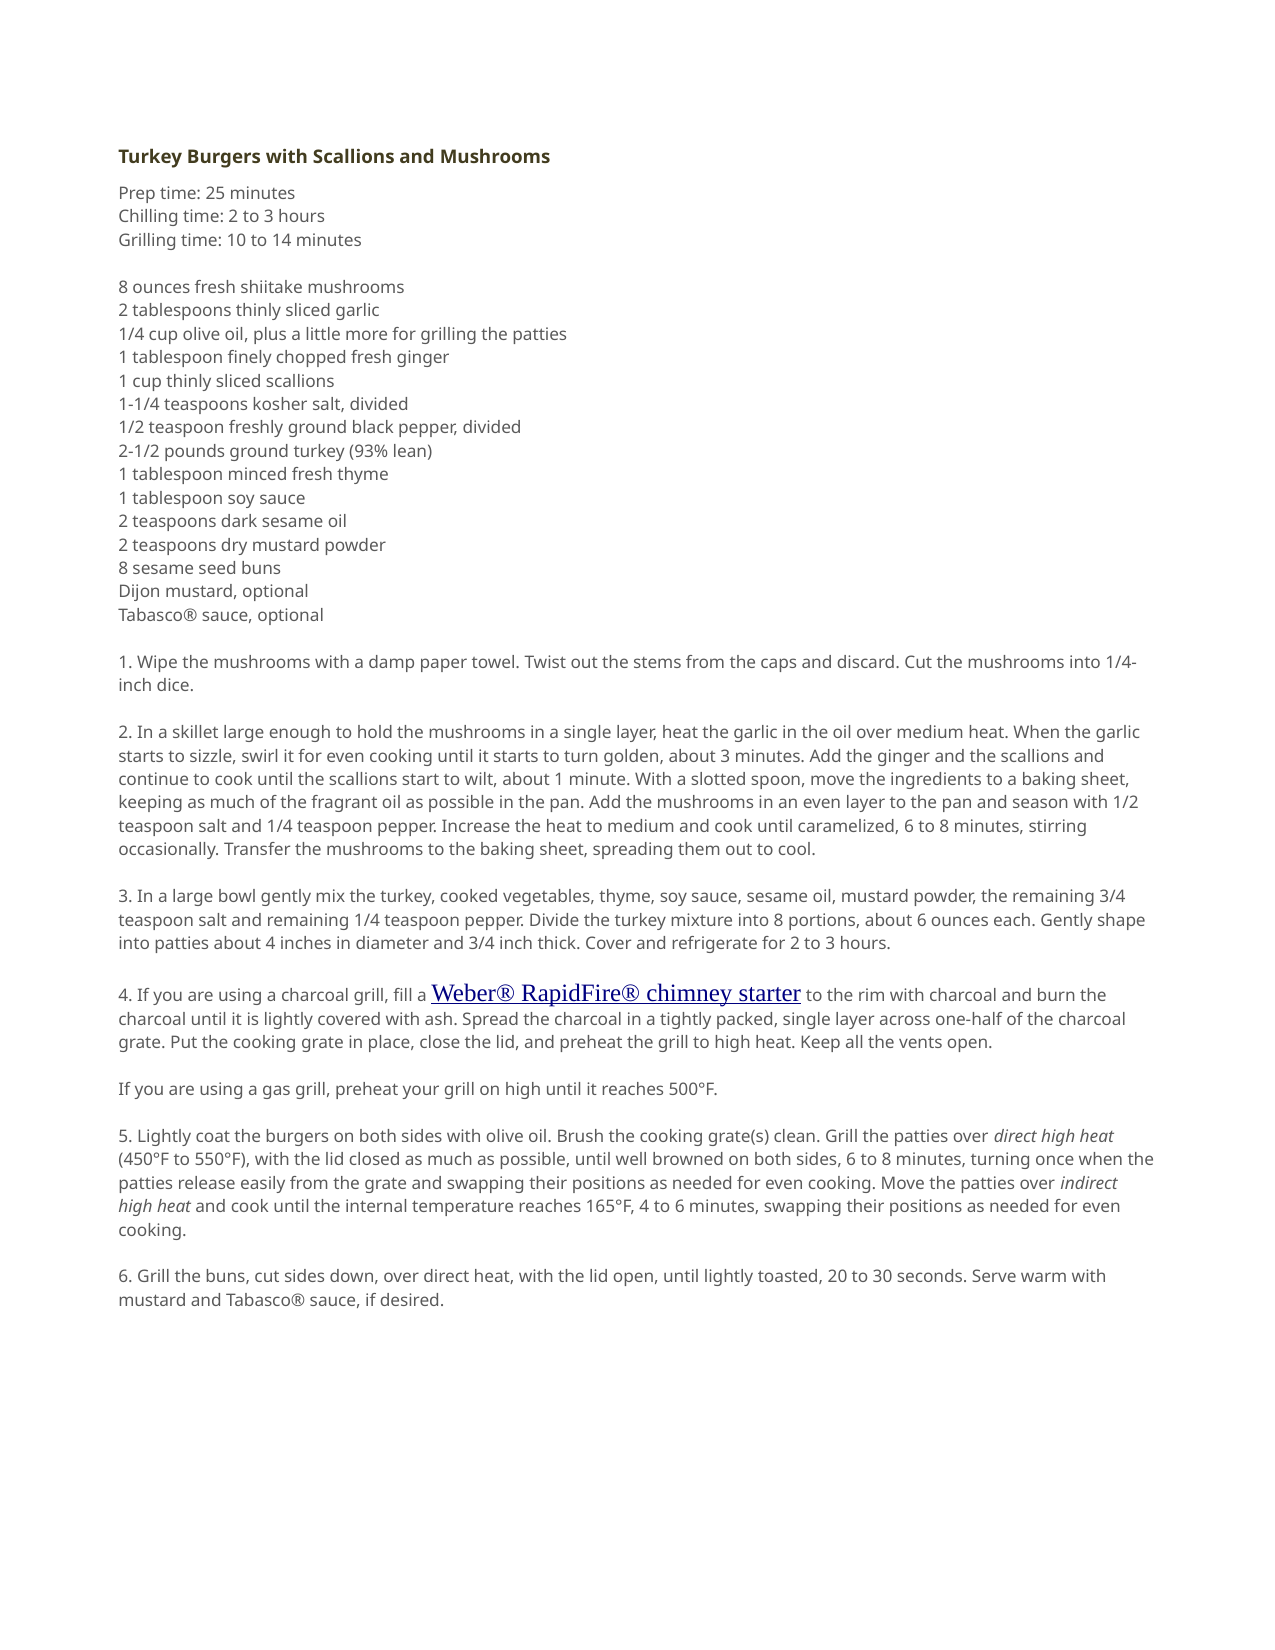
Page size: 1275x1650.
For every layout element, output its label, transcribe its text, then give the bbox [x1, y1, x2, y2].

subtitle Turkey Burgers with Scallions and Mushrooms [118, 143, 1157, 169]
text Prep time: 25 minutes Chilling time: 2 to 3 hours Grilling time: 10 to 14 minutes 8 ounces fresh shiitake mushrooms 2 tablespoons thinly sliced garlic 1/4 cup olive oil, plus a little more for grilling the patties 1 tablespoon finely chopped fresh ginger 1 cup thinly sliced scallions 1-1/4 teaspoons kosher salt, divided 1/2 teaspoon freshly ground black pepper, divided 2-1/2 pounds ground turkey (93% lean) 1 tablespoon minced fresh thyme 1 tablespoon soy sauce 2 teaspoons dark sesame oil 2 teaspoons dry mustard powder 8 sesame seed buns Dijon mustard, optional Tabasco® sauce, optional 1. Wipe the mushrooms with a damp paper towel. Twist out the stems from the caps and discard. Cut the mushrooms into 1/4-inch dice. 2. In a skillet large enough to hold the mushrooms in a single layer, heat the garlic in the oil over medium heat. When the garlic starts to sizzle, swirl it for even cooking until it starts to turn golden, about 3 minutes. Add the ginger and the scallions and continue to cook until the scallions start to wilt, about 1 minute. With a slotted spoon, move the ingredients to a baking sheet, keeping as much of the fragrant oil as possible in the pan. Add the mushrooms in an even layer to the pan and season with 1/2 teaspoon salt and 1/4 teaspoon pepper. Increase the heat to medium and cook until caramelized, 6 to 8 minutes, stirring occasionally. Transfer the mushrooms to the baking sheet, spreading them out to cool. 3. In a large bowl gently mix the turkey, cooked vegetables, thyme, soy sauce, sesame oil, mustard powder, the remaining 3/4 teaspoon salt and remaining 1/4 teaspoon pepper. Divide the turkey mixture into 8 portions, about 6 ounces each. Gently shape into patties about 4 inches in diameter and 3/4 inch thick. Cover and refrigerate for 2 to 3 hours. 4. If you are using a charcoal grill, fill a Weber® RapidFire® chimney starter to the rim with charcoal and burn the charcoal until it is lightly covered with ash. Spread the charcoal in a tightly packed, single layer across one-half of the charcoal grate. Put the cooking grate in place, close the lid, and preheat the grill to high heat. Keep all the vents open. If you are using a gas grill, preheat your grill on high until it reaches 500°F. 5. Lightly coat the burgers on both sides with olive oil. Brush the cooking grate(s) clean. Grill the patties over direct high heat (450°F to 550°F), with the lid closed as much as possible, until well browned on both sides, 6 to 8 minutes, turning once when the patties release easily from the grate and swapping their positions as needed for even cooking. Move the patties over indirect high heat and cook until the internal temperature reaches 165°F, 4 to 6 minutes, swapping their positions as needed for even cooking. 6. Grill the buns, cut sides down, over direct heat, with the lid open, until lightly toasted, 20 to 30 seconds. Serve warm with mustard and Tabasco® sauce, if desired. [118, 181, 1157, 1311]
